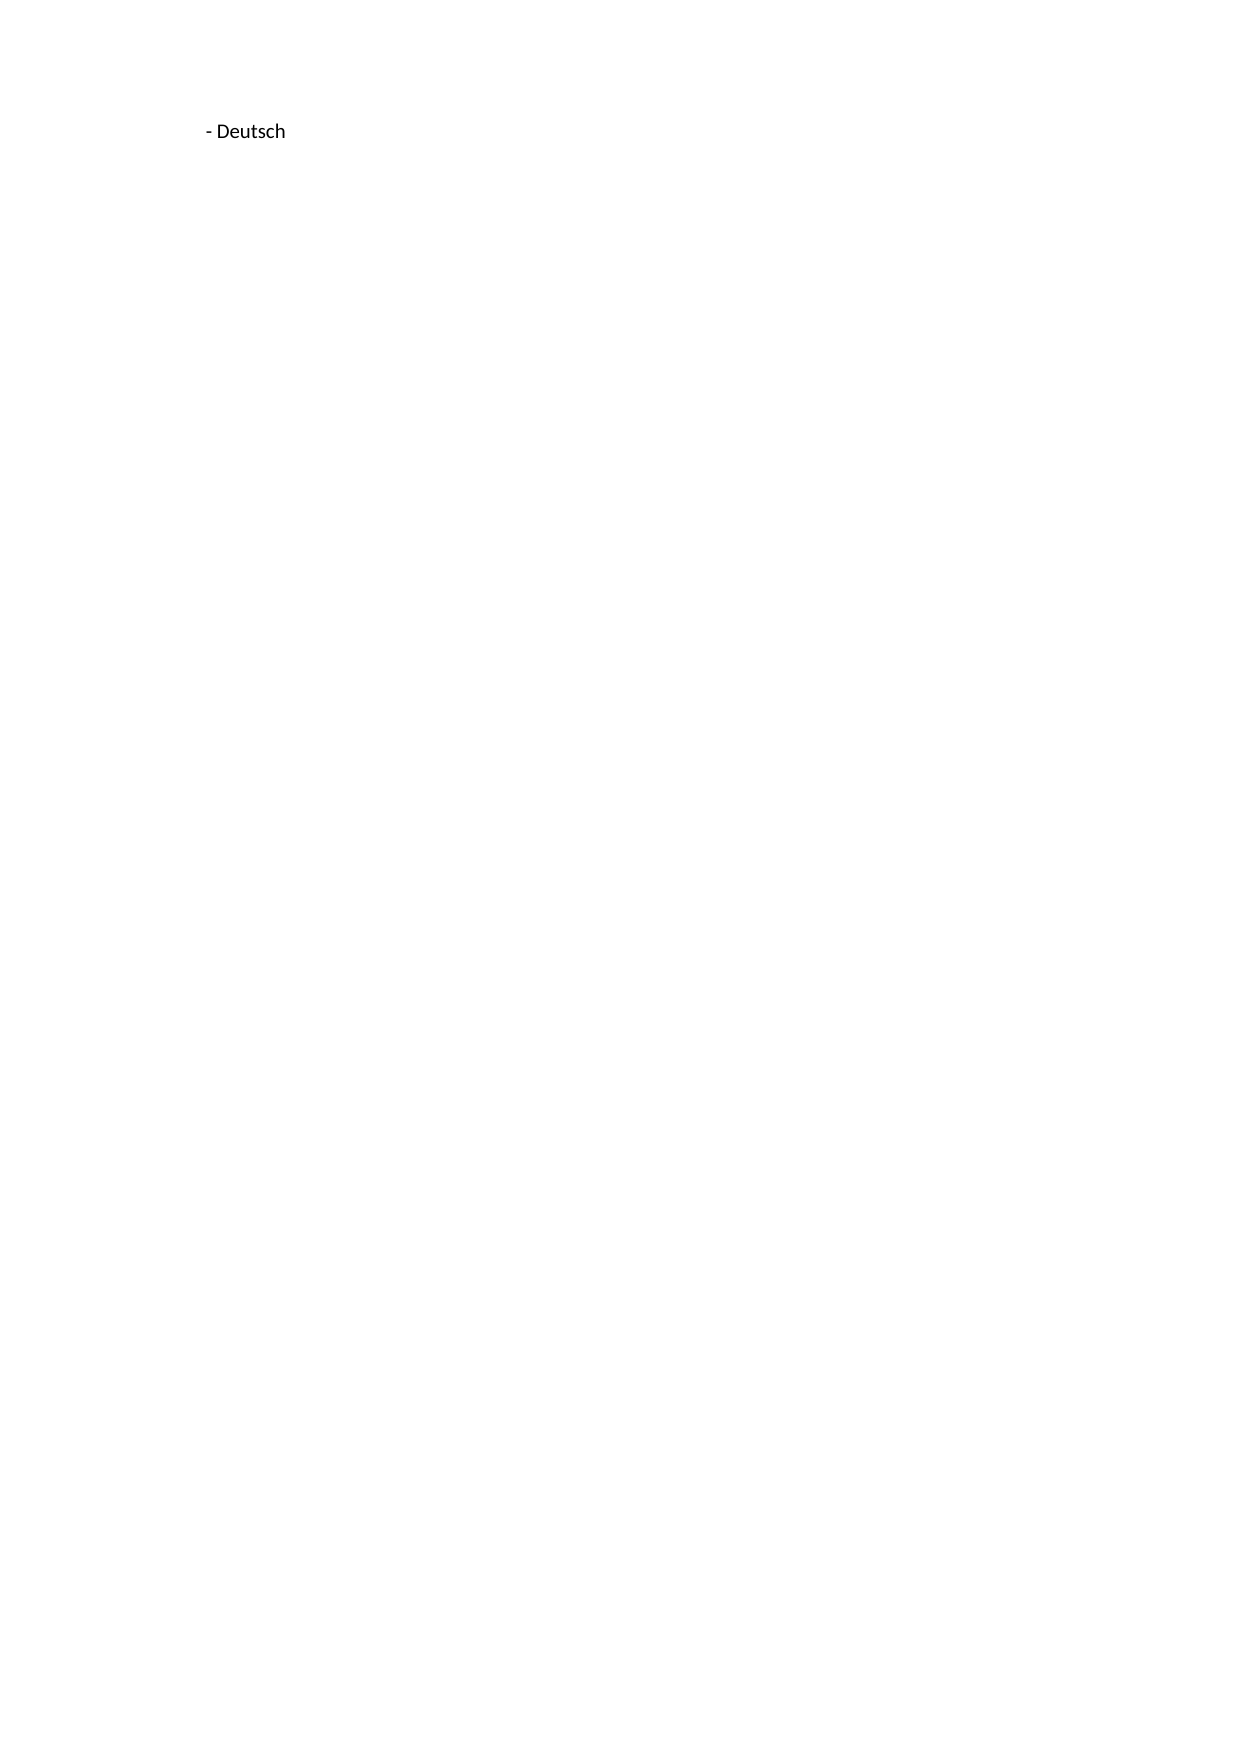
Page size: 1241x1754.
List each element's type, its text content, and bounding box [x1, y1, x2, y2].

text - Deutsch [118, 118, 1122, 143]
